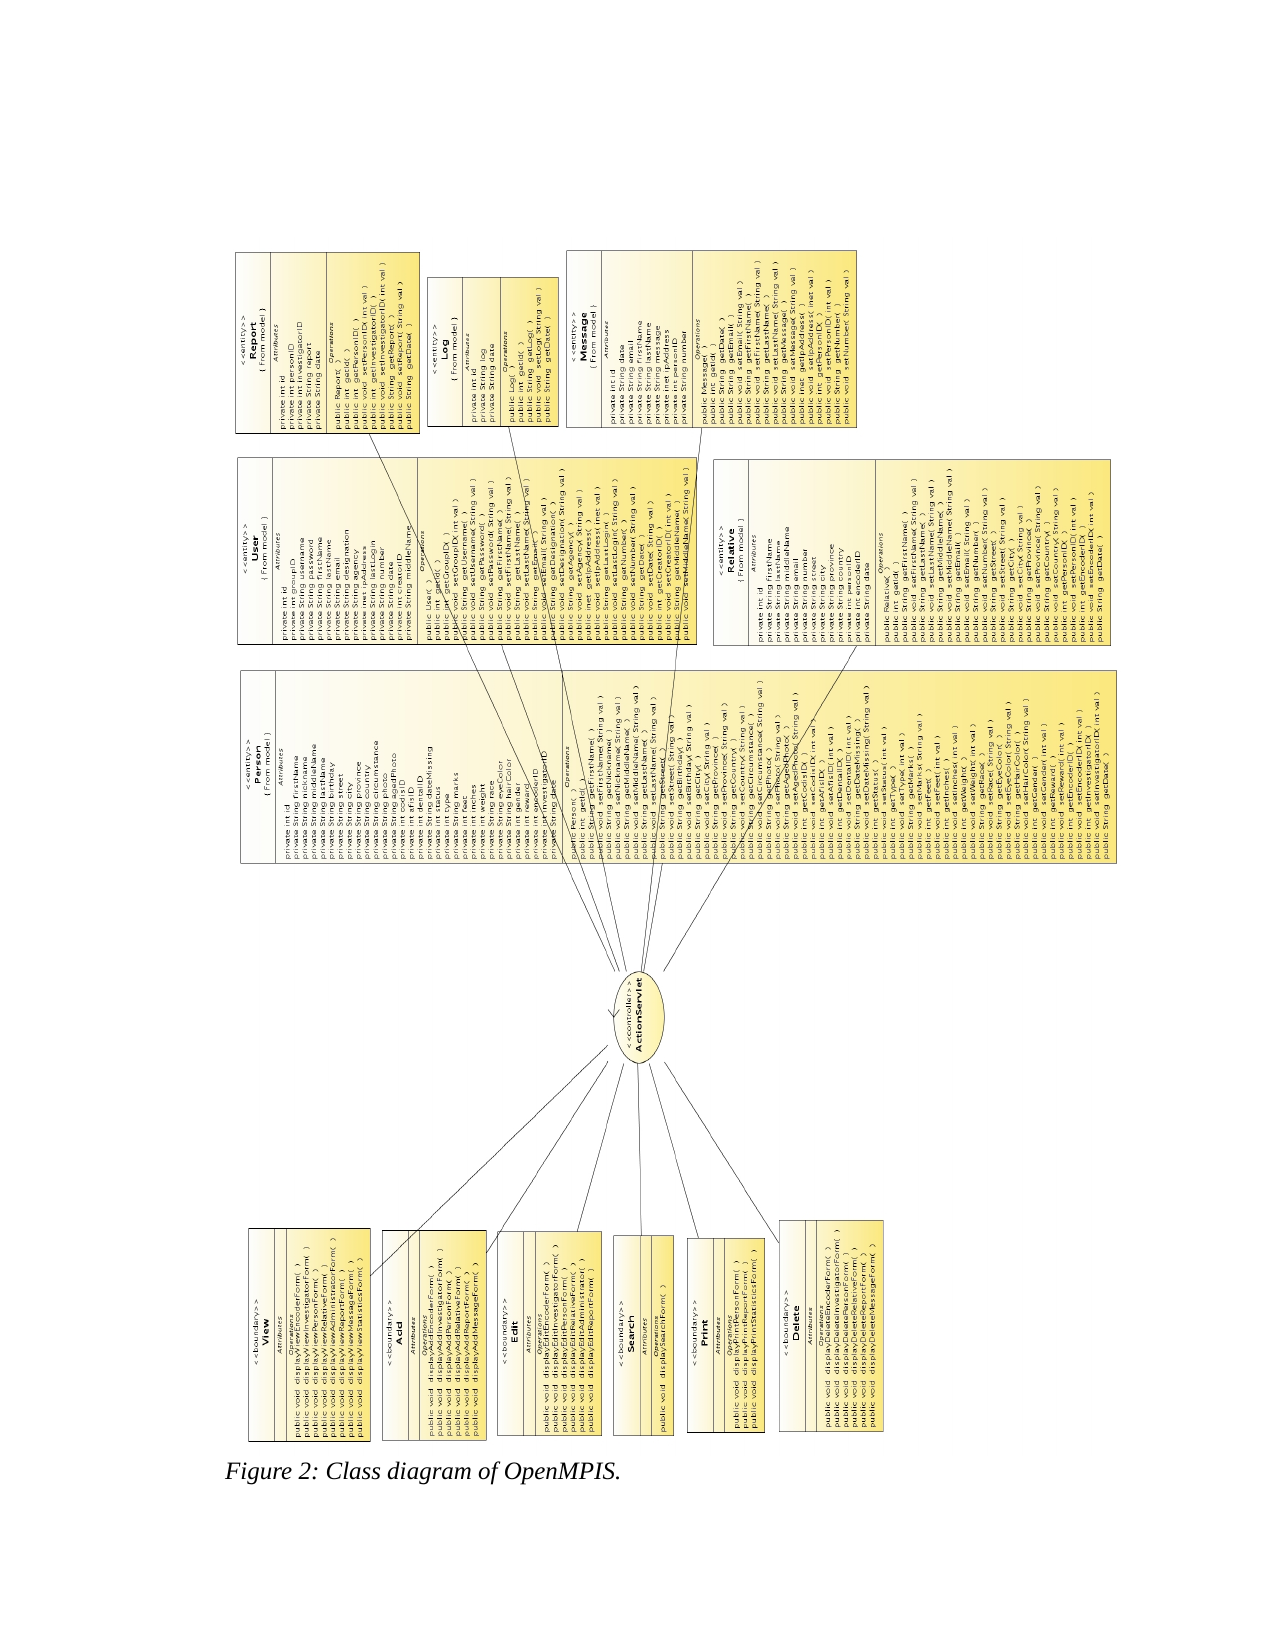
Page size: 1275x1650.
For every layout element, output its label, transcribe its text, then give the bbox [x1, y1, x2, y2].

picture [225, 237, 1126, 1456]
text Figure 2: Class diagram of OpenMPIS. [225, 1456, 1125, 1484]
